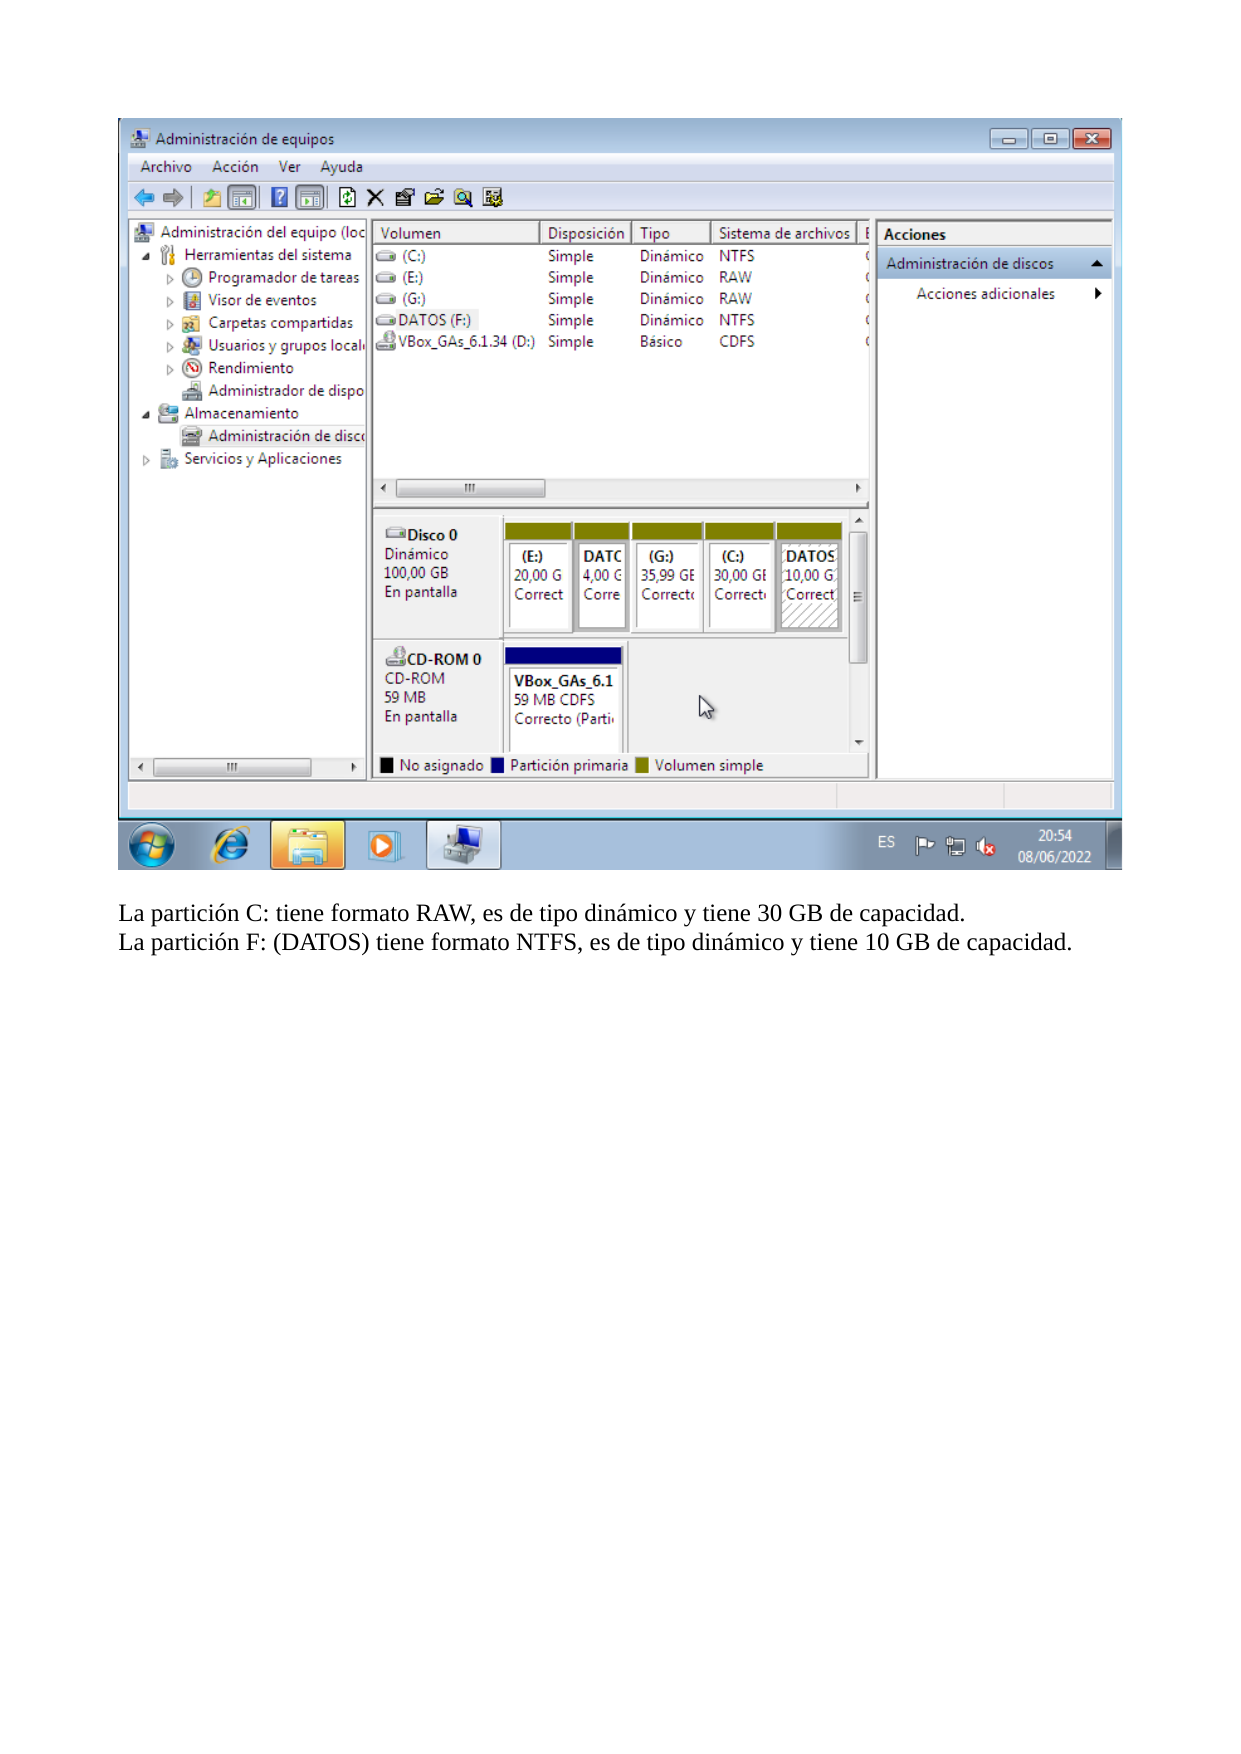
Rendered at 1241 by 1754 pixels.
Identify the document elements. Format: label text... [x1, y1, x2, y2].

picture [118, 118, 1123, 870]
text La partición F: (DATOS) tiene formato NTFS, es de tipo dinámico y tiene 10 GB de capacidad. [118, 927, 1122, 956]
text La partición C: tiene formato RAW, es de tipo dinámico y tiene 30 GB de capacidad. [118, 898, 1122, 927]
